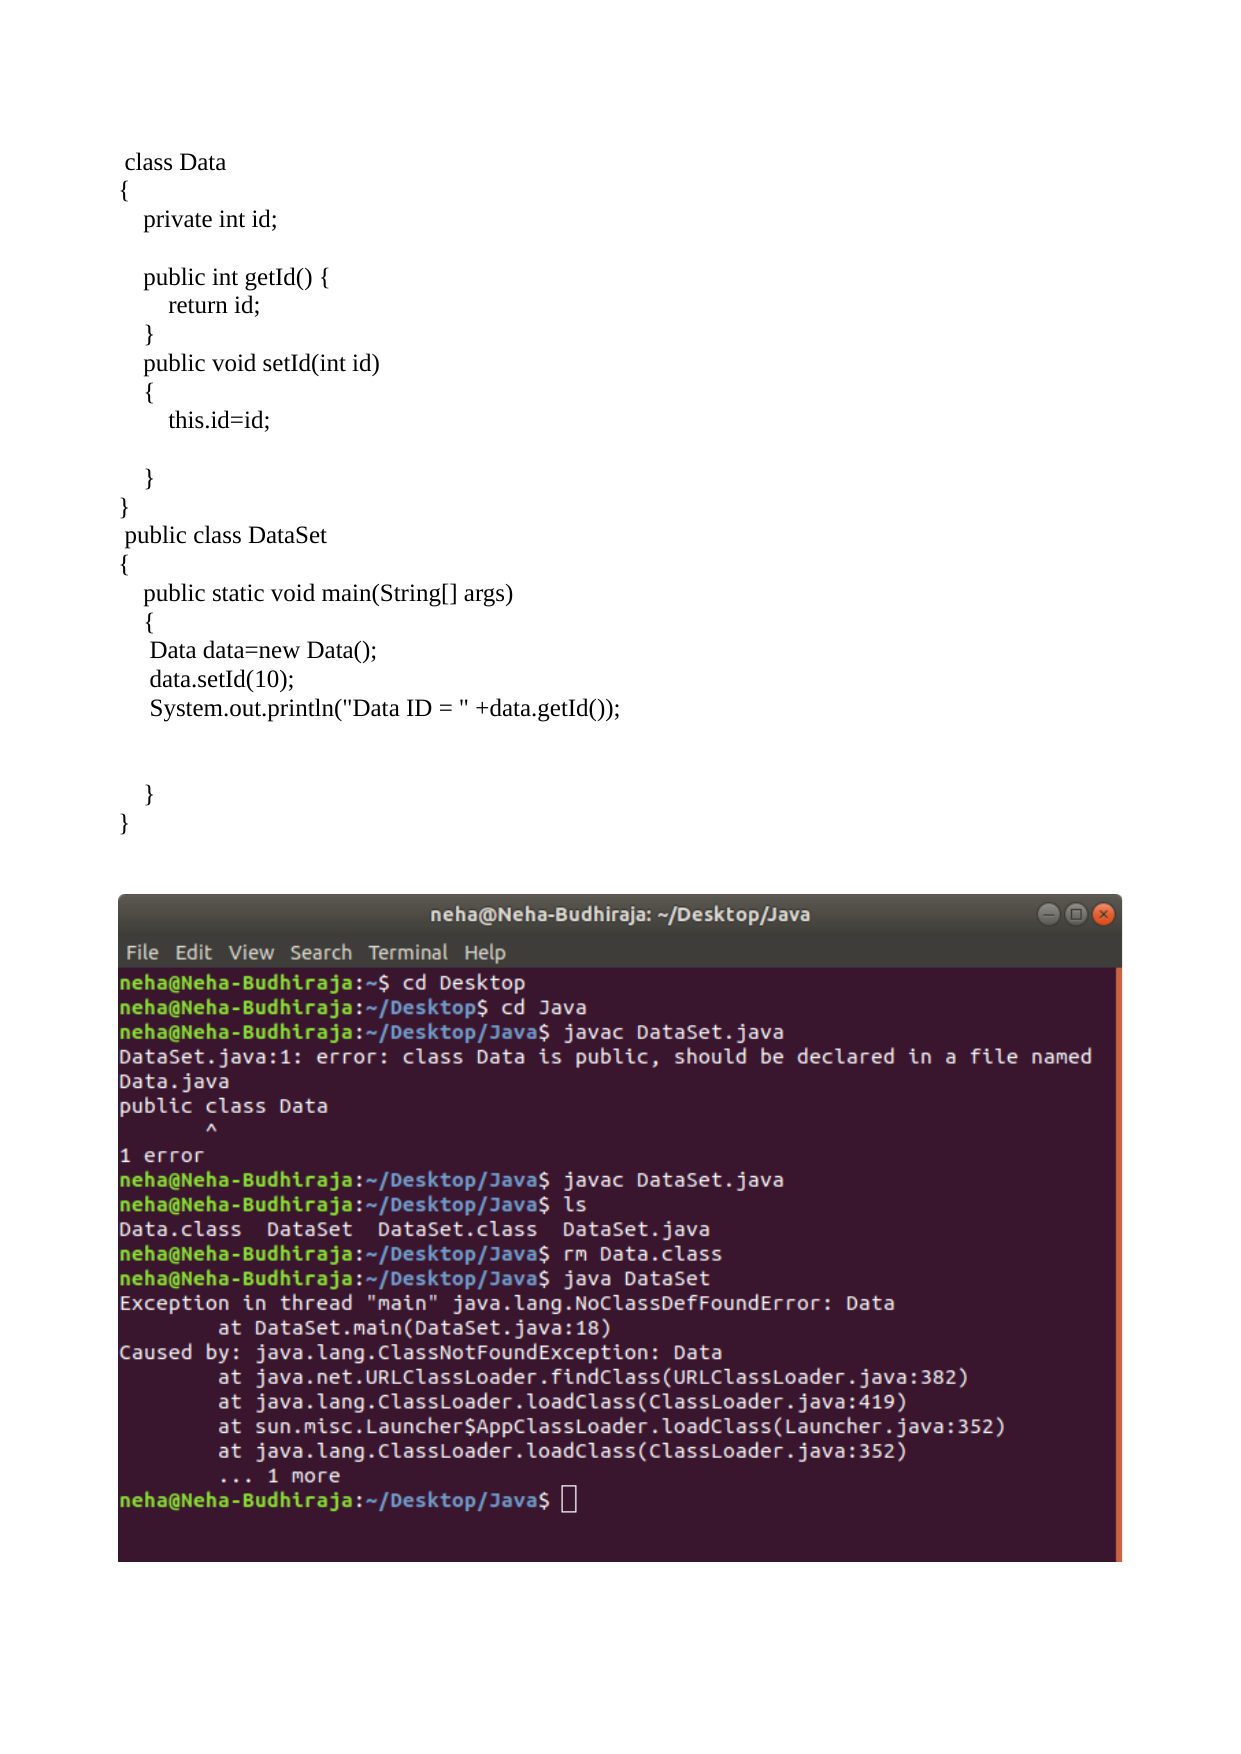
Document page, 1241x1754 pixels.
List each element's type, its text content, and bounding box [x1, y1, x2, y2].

text } [118, 492, 1122, 521]
text { [118, 377, 1122, 406]
text } [118, 319, 1122, 348]
text public int getId() { [118, 262, 1122, 291]
text public static void main(String[] args) [118, 578, 1122, 607]
text return id; [118, 291, 1122, 319]
text private int id; [118, 204, 1122, 233]
text public class DataSet [118, 521, 1122, 549]
text { [118, 607, 1122, 636]
text } [118, 463, 1122, 492]
text class Data [118, 147, 1122, 176]
text data.setId(10); [118, 664, 1122, 693]
text Data data=new Data(); [118, 636, 1122, 664]
text { [118, 549, 1122, 578]
text } [118, 779, 1122, 808]
text { [118, 176, 1122, 204]
text public void setId(int id) [118, 348, 1122, 377]
text } [118, 808, 1122, 837]
picture [118, 894, 1123, 1562]
text System.out.println("Data ID = " +data.getId()); [118, 693, 1122, 722]
text this.id=id; [118, 406, 1122, 434]
